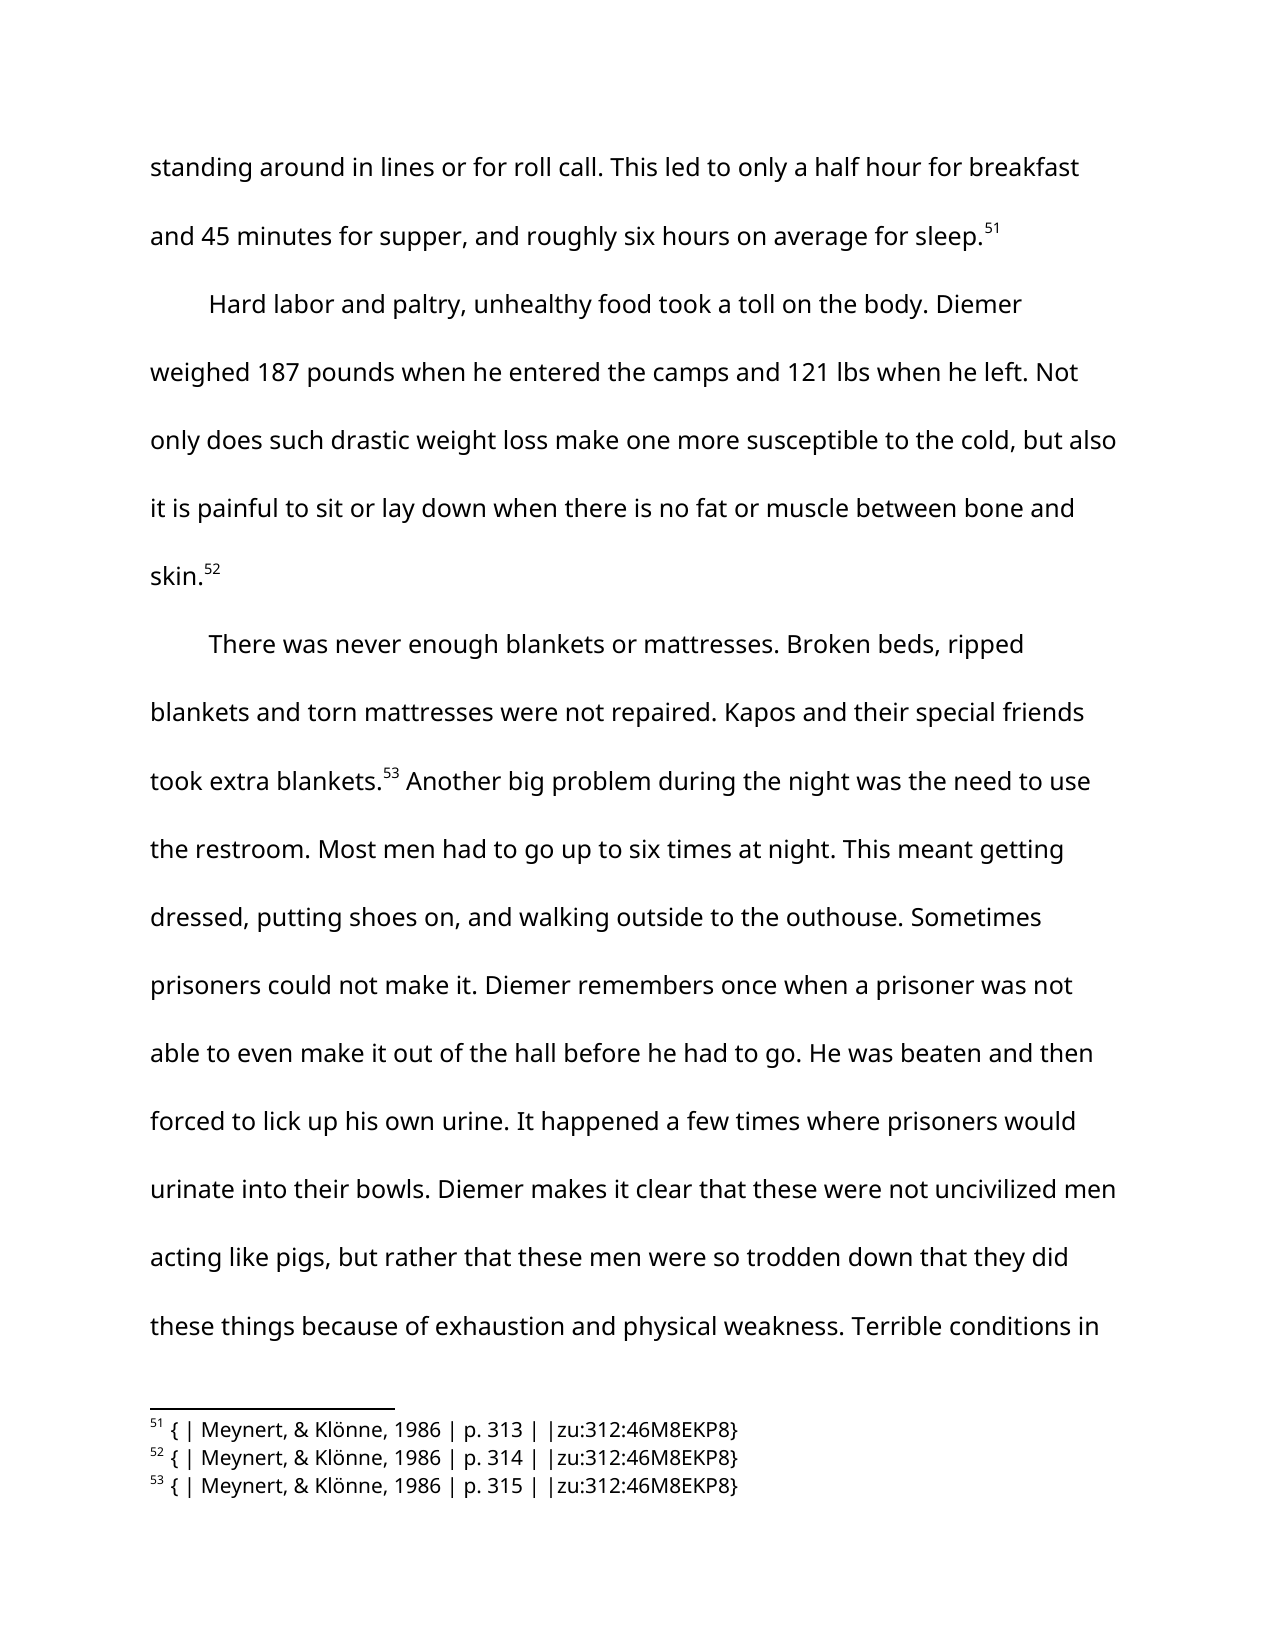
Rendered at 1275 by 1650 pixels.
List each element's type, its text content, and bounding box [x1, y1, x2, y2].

text { | Meynert, & Klönne, 1986 | p. 313 | |zu:312:46M8EKP8} [150, 1415, 1125, 1443]
text There was never enough blankets or mattresses. Broken beds, ripped blankets and torn mattresses were not repaired. Kapos and their special friends took extra blankets. Another big problem during the night was the need to use the restroom. Most men had to go up to six times at night. This meant getting dressed, putting shoes on, and walking outside to the outhouse. Sometimes prisoners could not make it. Diemer remembers once when a prisoner was not able to even make it out of the hall before he had to go. He was beaten and then forced to lick up his own urine. It happened a few times where prisoners would urinate into their bowls. Diemer makes it clear that these were not uncivilized men acting like pigs, but rather that these men were so trodden down that they did these things because of exhaustion and physical weakness. Terrible conditions in [150, 627, 1125, 1342]
text { | Meynert, & Klönne, 1986 | p. 315 | |zu:312:46M8EKP8} [150, 1472, 1125, 1500]
text Hard labor and paltry, unhealthy food took a toll on the body. Diemer weighed 187 pounds when he entered the camps and 121 lbs when he left. Not only does such drastic weight loss make one more susceptible to the cold, but also it is painful to sit or lay down when there is no fat or muscle between bone and skin. [150, 286, 1125, 593]
text { | Meynert, & Klönne, 1986 | p. 314 | |zu:312:46M8EKP8} [150, 1443, 1125, 1472]
text standing around in lines or for roll call. This led to only a half hour for breakfast and 45 minutes for supper, and roughly six hours on average for sleep. [150, 150, 1125, 252]
